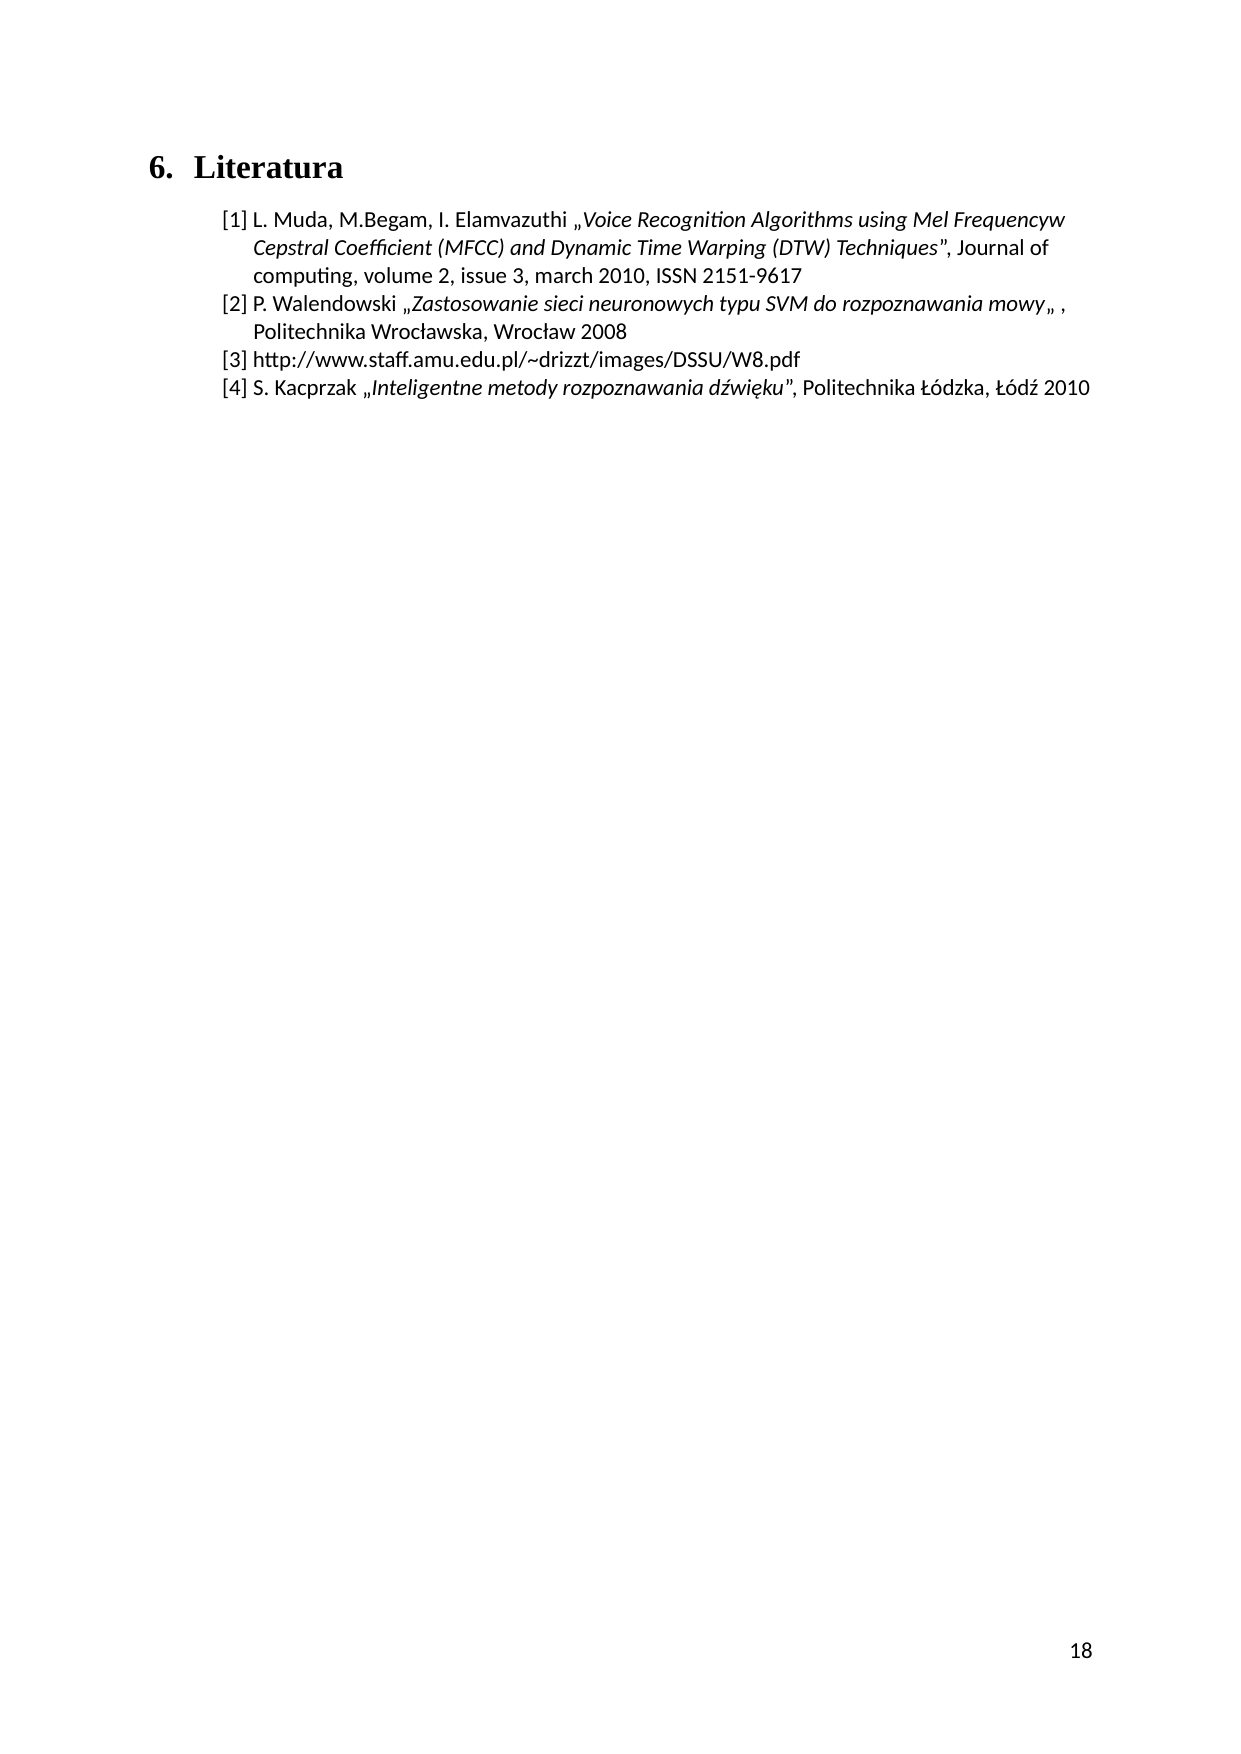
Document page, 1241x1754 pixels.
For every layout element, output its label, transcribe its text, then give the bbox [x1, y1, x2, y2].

text [1] L. Muda, M.Begam, I. Elamvazuthi „Voice Recognition Algorithms using Mel Frequencyw Cepstral Coefficient (MFCC) and Dynamic Time Warping (DTW) Techniques”, Journal of computing, volume 2, issue 3, march 2010, ISSN 2151-9617 [222, 205, 1092, 289]
text [4] S. Kacprzak „Inteligentne metody rozpoznawania dźwięku”, Politechnika Łódzka, Łódź 2010 [222, 373, 1092, 401]
text [3] http://www.staff.amu.edu.pl/~drizzt/images/DSSU/W8.pdf [222, 345, 1092, 373]
text [2] P. Walendowski „Zastosowanie sieci neuronowych typu SVM do rozpoznawania mowy„ , Politechnika Wrocławska, Wrocław 2008 [222, 289, 1092, 345]
subtitle Literatura [148, 148, 1092, 186]
